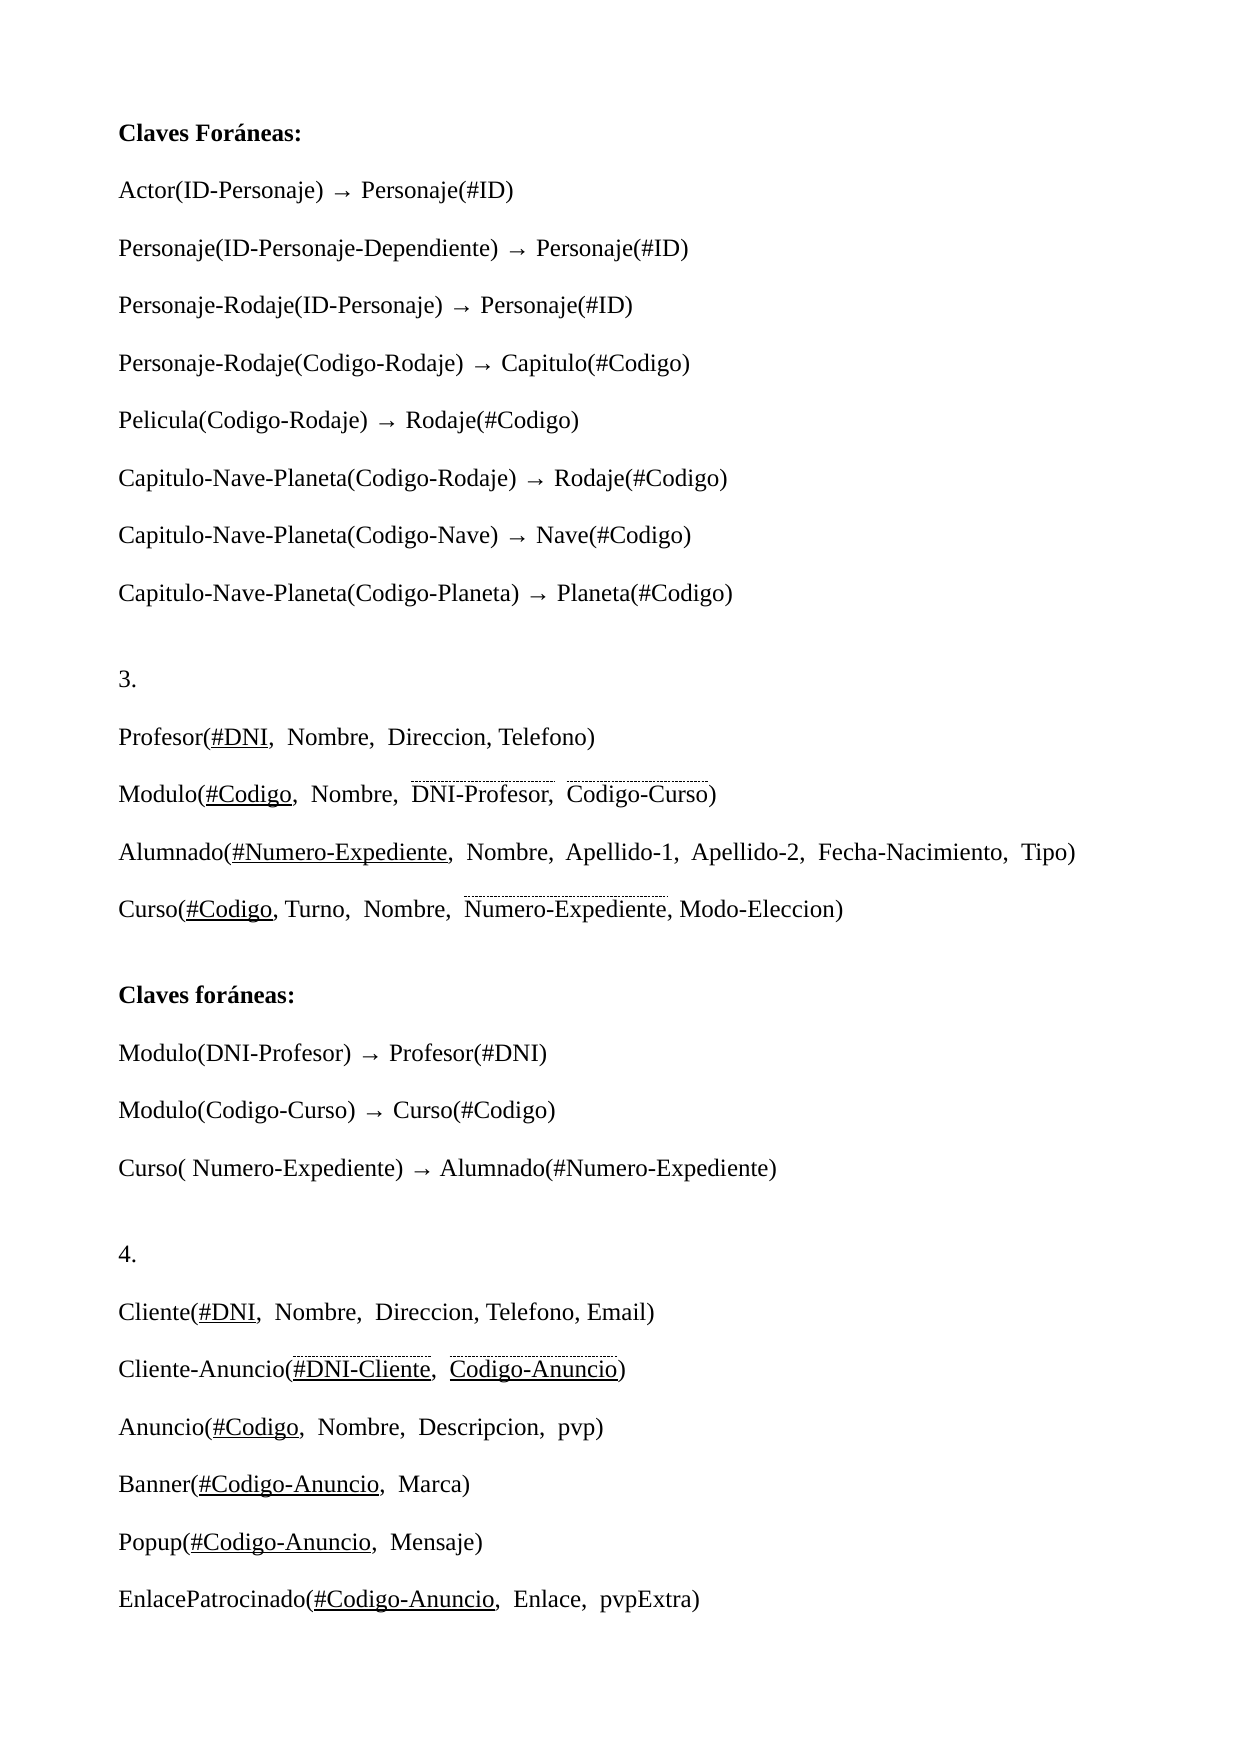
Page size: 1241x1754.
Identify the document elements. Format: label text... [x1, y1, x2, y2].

text Alumnado(#Numero-Expediente, Nombre, Apellido-1, Apellido-2, Fecha-Nacimiento, Tipo) [118, 837, 1122, 866]
text Capitulo-Nave-Planeta(Codigo-Nave) → Nave(#Codigo) [118, 521, 1122, 549]
text Cliente-Anuncio(#DNI-Cliente, Codigo-Anuncio) [118, 1354, 1122, 1383]
text Pelicula(Codigo-Rodaje) → Rodaje(#Codigo) [118, 406, 1122, 434]
text 4. [118, 1239, 1122, 1268]
text Personaje-Rodaje(Codigo-Rodaje) → Capitulo(#Codigo) [118, 348, 1122, 377]
text Modulo(Codigo-Curso) → Curso(#Codigo) [118, 1096, 1122, 1124]
text Curso(#Codigo, Turno, Nombre, Numero-Expediente, Modo-Eleccion) [118, 894, 1122, 923]
text Claves foráneas: [118, 981, 1122, 1009]
text Modulo(DNI-Profesor) → Profesor(#DNI) [118, 1038, 1122, 1067]
text Anuncio(#Codigo, Nombre, Descripcion, pvp) [118, 1412, 1122, 1441]
text EnlacePatrocinado(#Codigo-Anuncio, Enlace, pvpExtra) [118, 1584, 1122, 1613]
text Capitulo-Nave-Planeta(Codigo-Planeta) → Planeta(#Codigo) [118, 578, 1122, 607]
text Banner(#Codigo-Anuncio, Marca) [118, 1469, 1122, 1498]
text Profesor(#DNI, Nombre, Direccion, Telefono) [118, 722, 1122, 751]
text Capitulo-Nave-Planeta(Codigo-Rodaje) → Rodaje(#Codigo) [118, 463, 1122, 492]
text Claves Foráneas: [118, 118, 1122, 147]
text Modulo(#Codigo, Nombre, DNI-Profesor, Codigo-Curso) [118, 779, 1122, 808]
text Cliente(#DNI, Nombre, Direccion, Telefono, Email) [118, 1297, 1122, 1326]
text 3. [118, 664, 1122, 693]
text Curso( Numero-Expediente) → Alumnado(#Numero-Expediente) [118, 1153, 1122, 1182]
text Popup(#Codigo-Anuncio, Mensaje) [118, 1527, 1122, 1556]
text Personaje-Rodaje(ID-Personaje) → Personaje(#ID) [118, 291, 1122, 319]
text Personaje(ID-Personaje-Dependiente) → Personaje(#ID) [118, 233, 1122, 262]
text Actor(ID-Personaje) → Personaje(#ID) [118, 176, 1122, 204]
